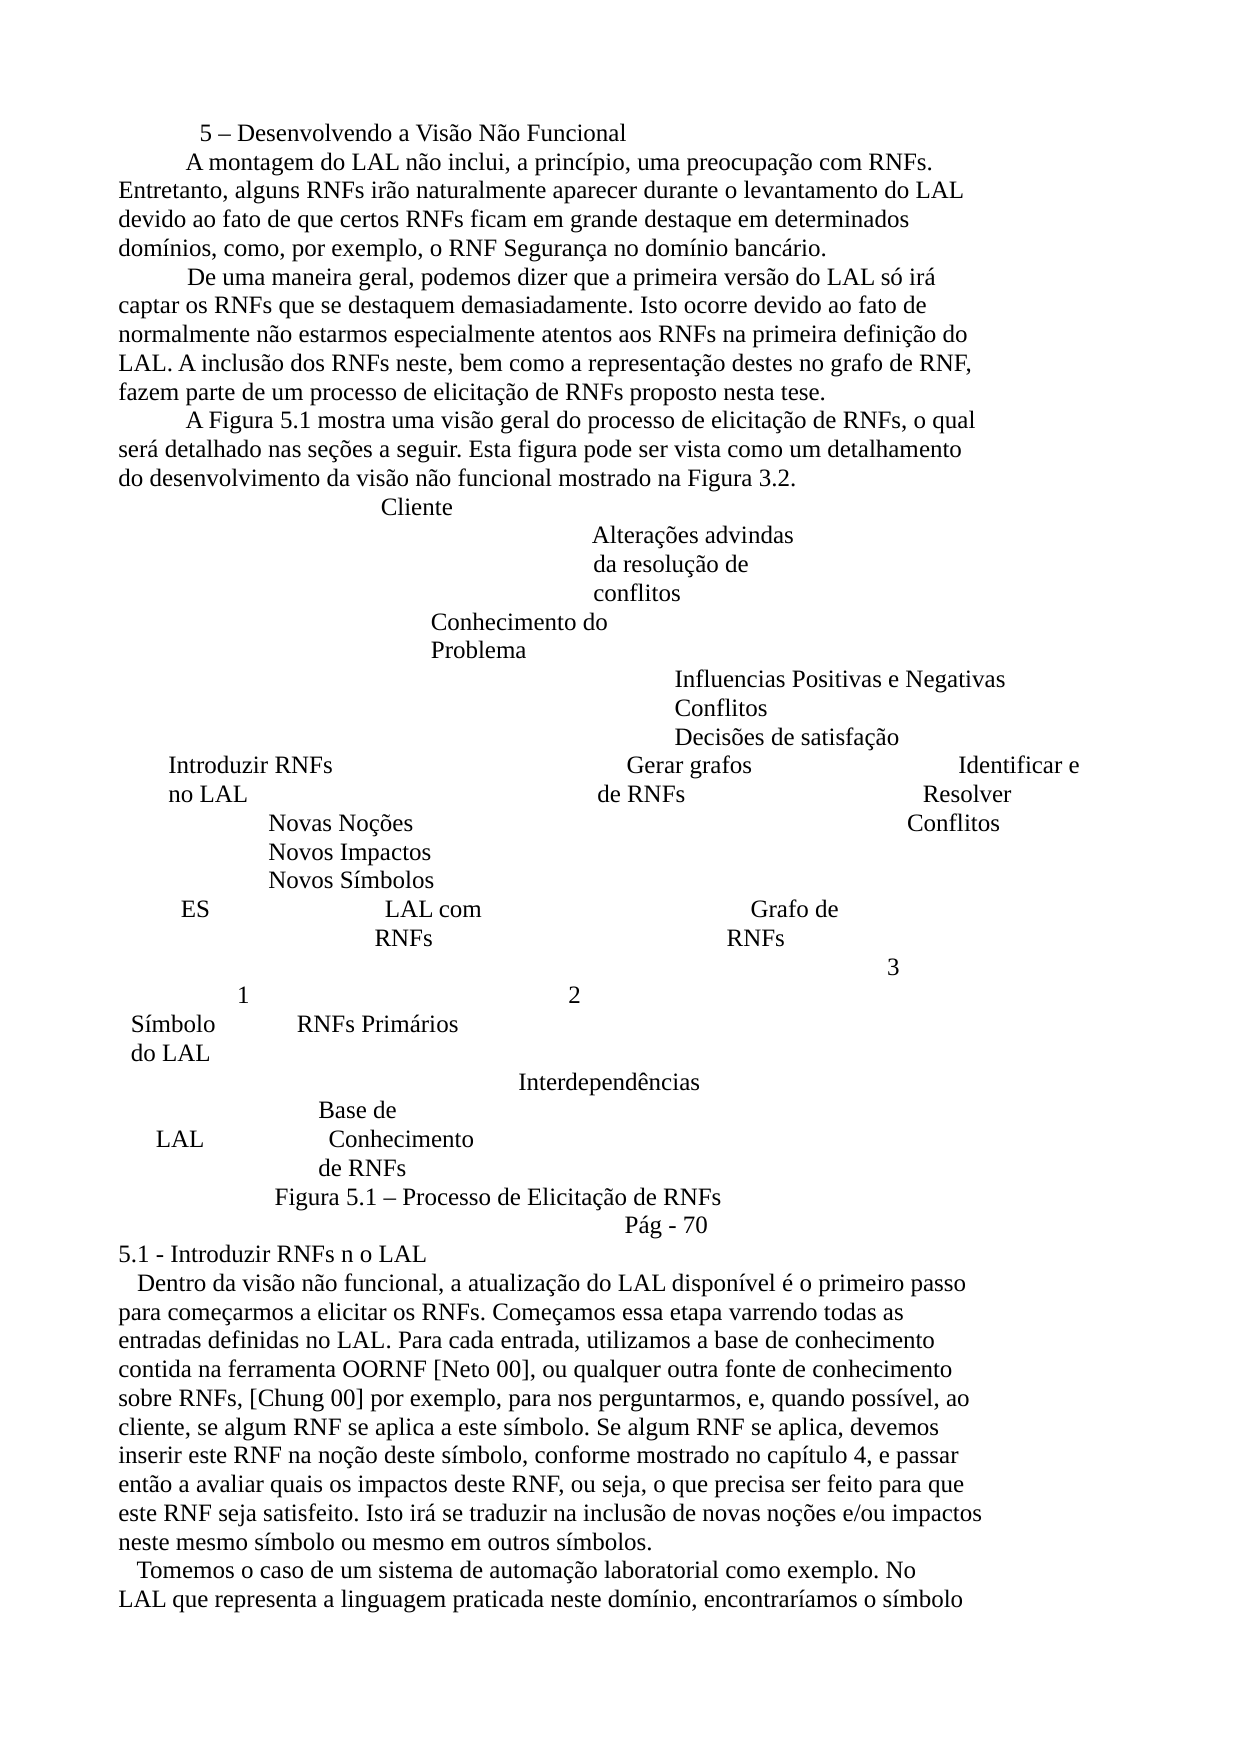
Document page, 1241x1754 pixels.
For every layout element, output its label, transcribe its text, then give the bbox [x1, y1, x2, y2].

text para começarmos a elicitar os RNFs. Começamos essa etapa varrendo todas as [118, 1297, 1122, 1326]
text Cliente [118, 492, 1122, 521]
text Influencias Positivas e Negativas [118, 664, 1122, 693]
text Símbolo RNFs Primários [118, 1009, 1122, 1038]
text Interdependências [118, 1067, 1122, 1096]
text então a avaliar quais os impactos deste RNF, ou seja, o que precisa ser feito para que [118, 1469, 1122, 1498]
text Conhecimento do [118, 607, 1122, 636]
text inserir este RNF na noção deste símbolo, conforme mostrado no capítulo 4, e passar [118, 1441, 1122, 1469]
text normalmente não estarmos especialmente atentos aos RNFs na primeira definição do [118, 319, 1122, 348]
text da resolução de [118, 549, 1122, 578]
text A montagem do LAL não inclui, a princípio, uma preocupação com RNFs. [118, 147, 1122, 176]
text 5.1 - Introduzir RNFs n o LAL [118, 1239, 1122, 1268]
text Pág - 70 [118, 1211, 1122, 1239]
text Novos Impactos [118, 837, 1122, 866]
text domínios, como, por exemplo, o RNF Segurança no domínio bancário. [118, 233, 1122, 262]
text devido ao fato de que certos RNFs ficam em grande destaque em determinados [118, 204, 1122, 233]
text será detalhado nas seções a seguir. Esta figura pode ser vista como um detalhamento [118, 434, 1122, 463]
text 5 – Desenvolvendo a Visão Não Funcional [118, 118, 1122, 147]
text de RNFs [118, 1153, 1122, 1182]
text ES LAL com Grafo de [118, 894, 1122, 923]
text Base de [118, 1096, 1122, 1124]
text Novos Símbolos [118, 866, 1122, 894]
text 3 [118, 952, 1122, 981]
text conflitos [118, 578, 1122, 607]
text no LAL de RNFs Resolver [118, 779, 1122, 808]
text De uma maneira geral, podemos dizer que a primeira versão do LAL só irá [118, 262, 1122, 291]
text Dentro da visão não funcional, a atualização do LAL disponível é o primeiro passo [118, 1268, 1122, 1297]
text 1 2 [118, 981, 1122, 1009]
text LAL. A inclusão dos RNFs neste, bem como a representação destes no grafo de RNF, [118, 348, 1122, 377]
text Entretanto, alguns RNFs irão naturalmente aparecer durante o levantamento do LAL [118, 176, 1122, 204]
text Introduzir RNFs Gerar grafos Identificar e [118, 751, 1122, 779]
text Alterações advindas [118, 521, 1122, 549]
text cliente, se algum RNF se aplica a este símbolo. Se algum RNF se aplica, devemos [118, 1412, 1122, 1441]
text Figura 5.1 – Processo de Elicitação de RNFs [118, 1182, 1122, 1211]
text Conflitos [118, 693, 1122, 722]
text captar os RNFs que se destaquem demasiadamente. Isto ocorre devido ao fato de [118, 291, 1122, 319]
text fazem parte de um processo de elicitação de RNFs proposto nesta tese. [118, 377, 1122, 406]
text Novas Noções Conflitos [118, 808, 1122, 837]
text entradas definidas no LAL. Para cada entrada, utilizamos a base de conhecimento [118, 1326, 1122, 1354]
text LAL Conhecimento [118, 1124, 1122, 1153]
text Tomemos o caso de um sistema de automação laboratorial como exemplo. No [118, 1556, 1122, 1584]
text LAL que representa a linguagem praticada neste domínio, encontraríamos o símbolo [118, 1584, 1122, 1613]
text neste mesmo símbolo ou mesmo em outros símbolos. [118, 1527, 1122, 1556]
text A Figura 5.1 mostra uma visão geral do processo de elicitação de RNFs, o qual [118, 406, 1122, 434]
text RNFs RNFs [118, 923, 1122, 952]
text sobre RNFs, [Chung 00] por exemplo, para nos perguntarmos, e, quando possível, ao [118, 1383, 1122, 1412]
text do desenvolvimento da visão não funcional mostrado na Figura 3.2. [118, 463, 1122, 492]
text contida na ferramenta OORNF [Neto 00], ou qualquer outra fonte de conhecimento [118, 1354, 1122, 1383]
text Decisões de satisfação [118, 722, 1122, 751]
text do LAL [118, 1038, 1122, 1067]
text Problema [118, 636, 1122, 664]
text este RNF seja satisfeito. Isto irá se traduzir na inclusão de novas noções e/ou impactos [118, 1498, 1122, 1527]
